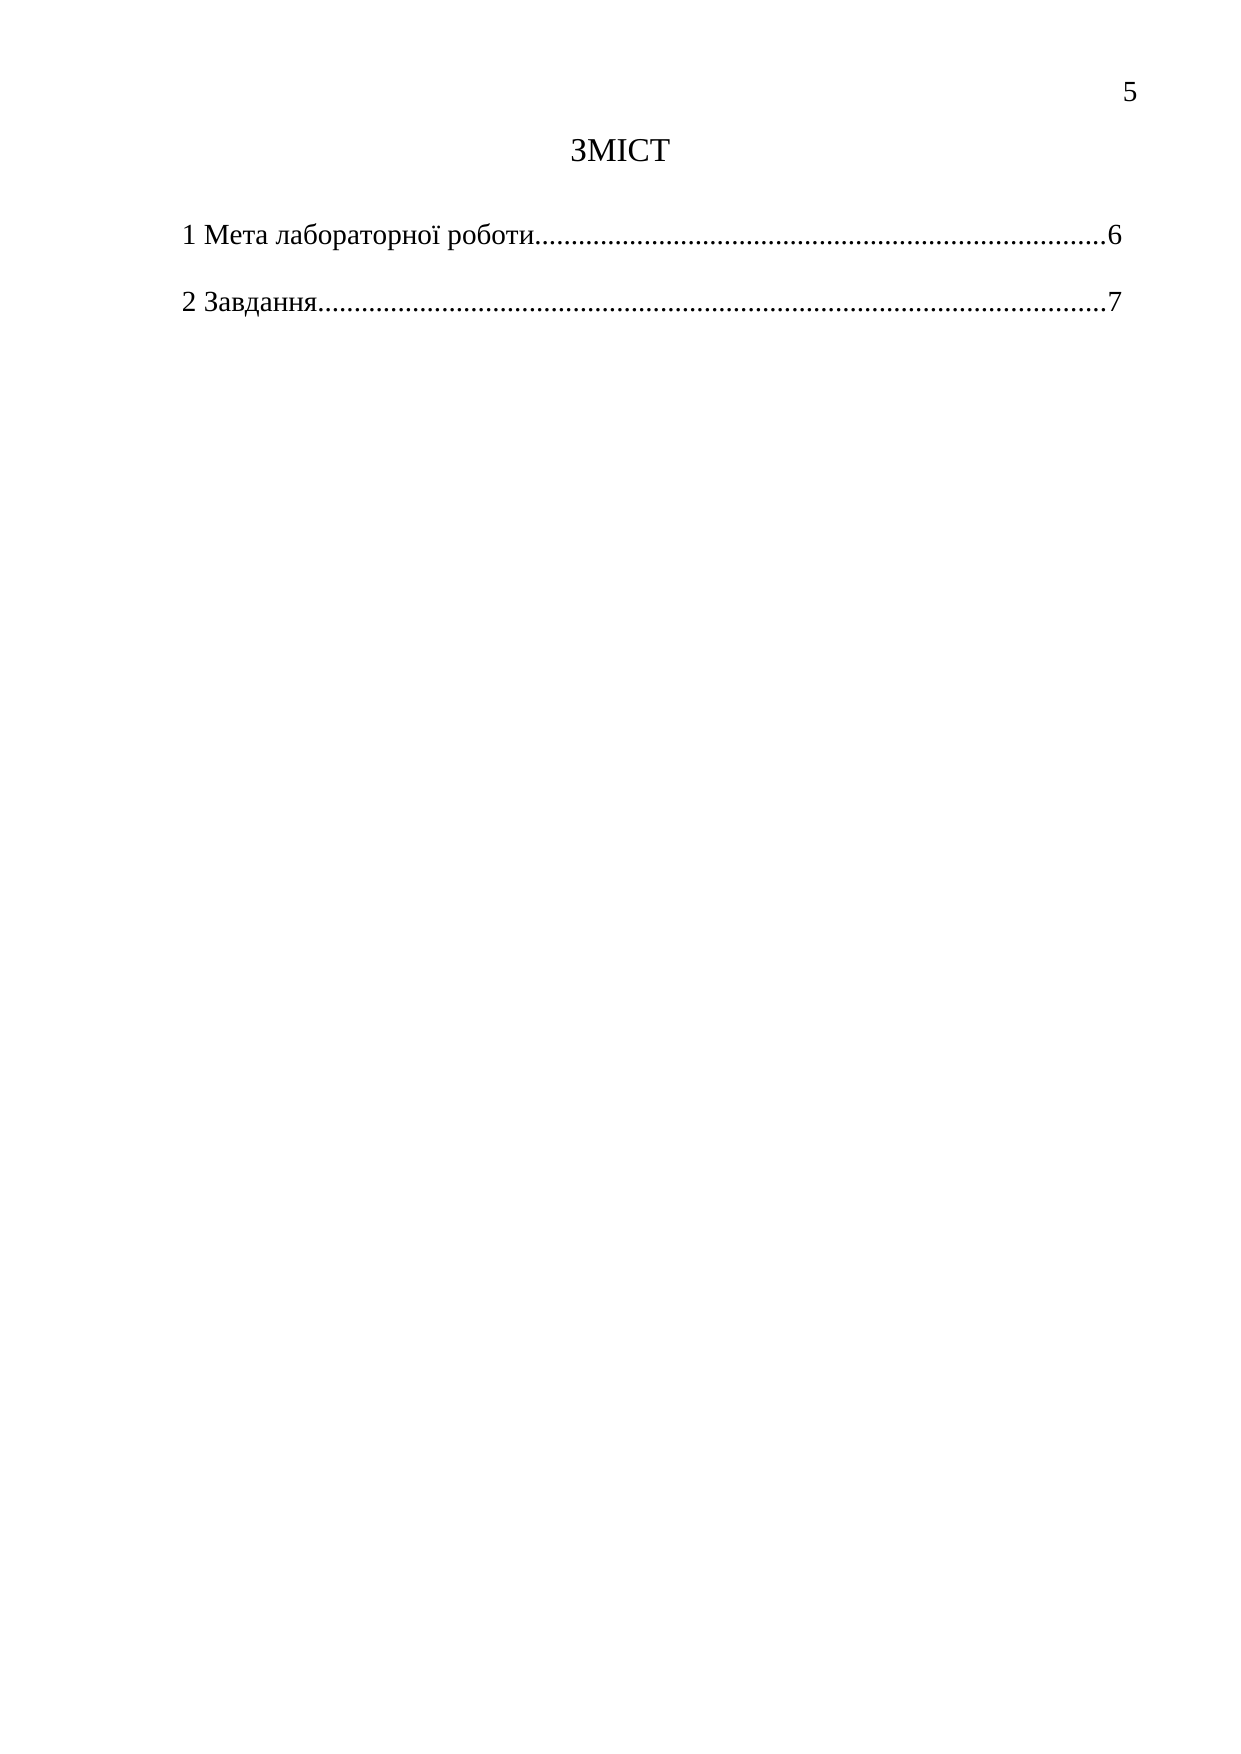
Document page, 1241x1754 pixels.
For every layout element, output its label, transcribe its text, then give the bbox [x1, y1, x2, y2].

text 1 Мета лабораторної роботи 6 [182, 217, 1122, 250]
text 2 Завдання 7 [182, 284, 1122, 317]
subtitle Зміст [118, 130, 1122, 168]
